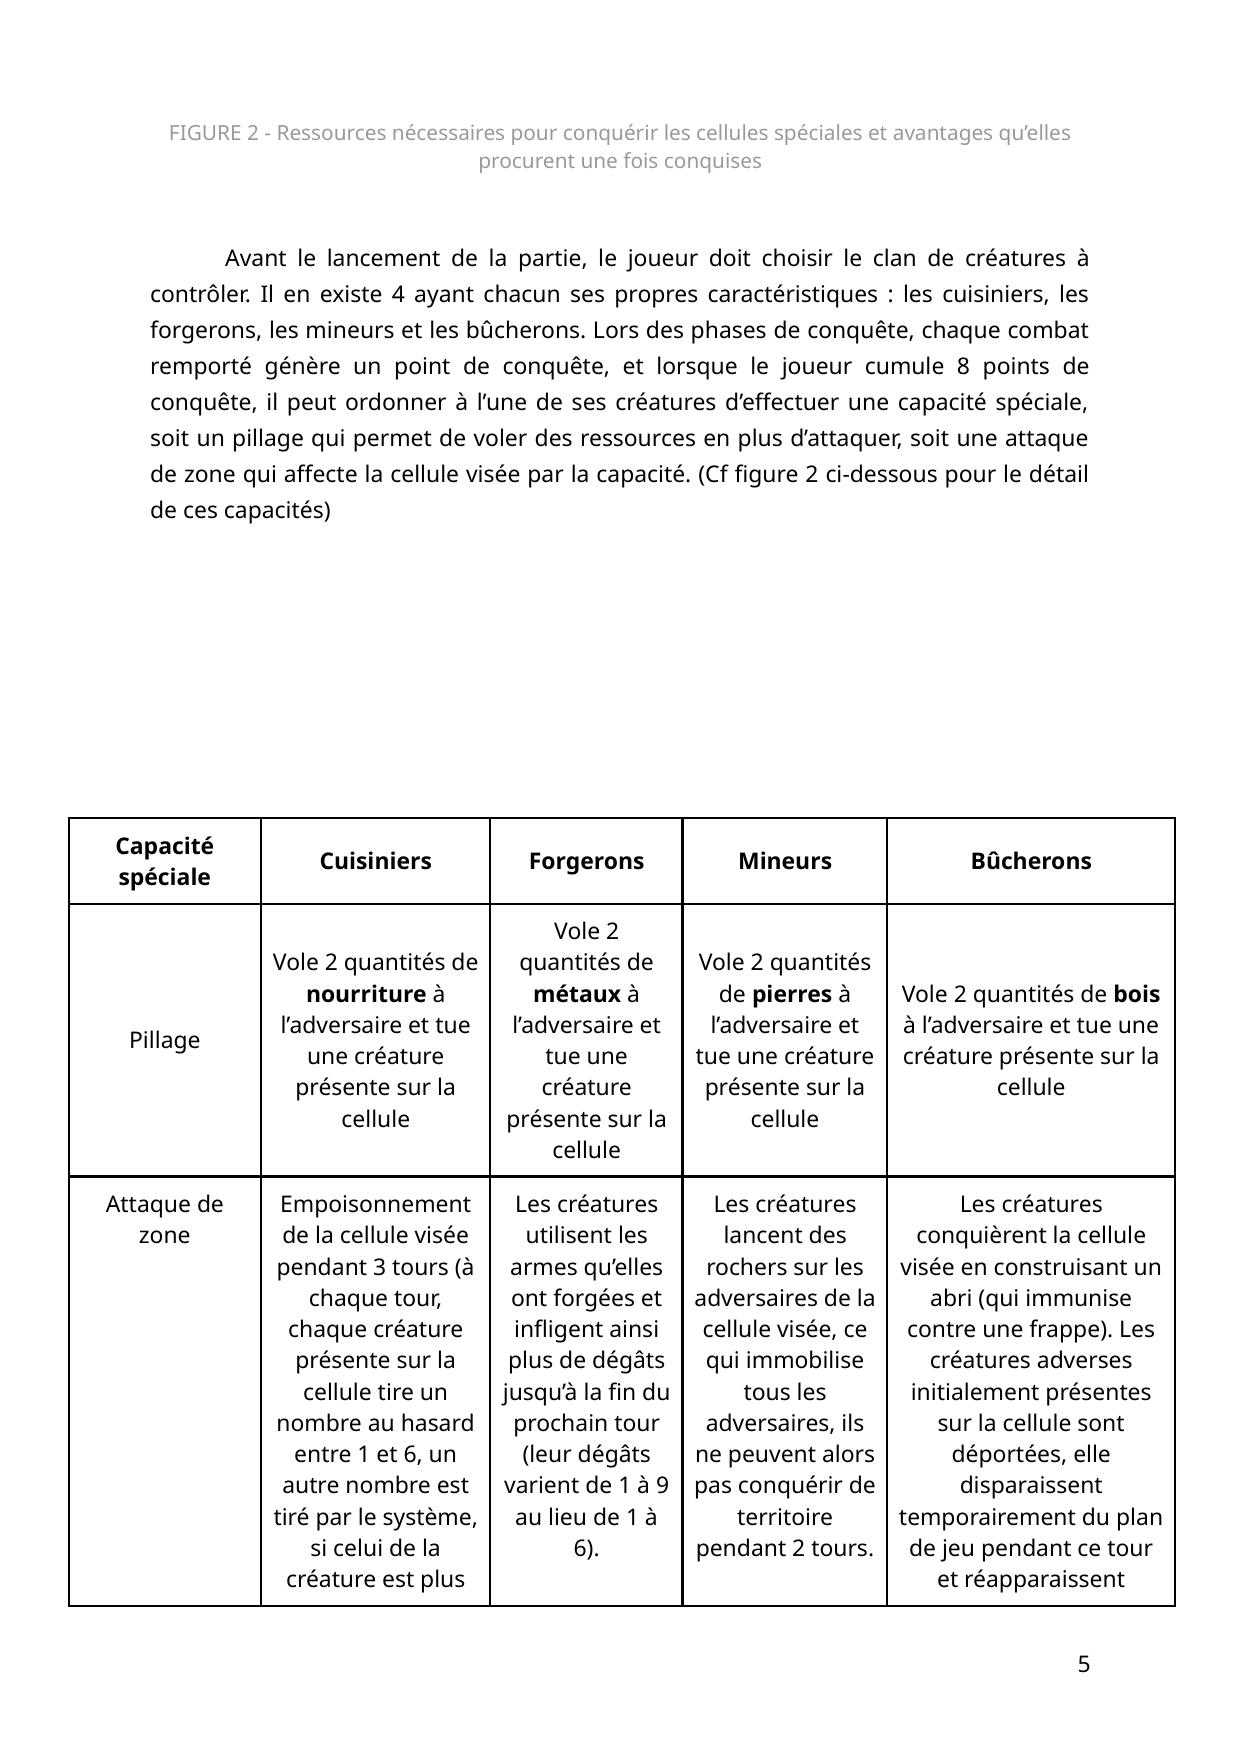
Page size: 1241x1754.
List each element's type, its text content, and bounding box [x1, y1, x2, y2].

table_cell Les créatures utilisent les armes qu’elles ont forgées et infligent ainsi plus de dégâts jusqu’à la fin du prochain tour (leur dégâts varient de 1 à 9 au lieu de 1 à 6). [491, 1178, 681, 1604]
table_cell Vole 2 quantités de bois à l’adversaire et tue une créature présente sur la cellule [888, 905, 1174, 1175]
table_header Forgerons [491, 819, 681, 902]
table_cell Vole 2 quantités de métaux à l’adversaire et tue une créature présente sur la cellule [491, 905, 681, 1175]
table_cell Les créatures lancent des rochers sur les adversaires de la cellule visée, ce qui immobilise tous les adversaires, ils ne peuvent alors pas conquérir de territoire pendant 2 tours. [684, 1178, 886, 1604]
text Avant le lancement de la partie, le joueur doit choisir le clan de créatures à contrôler. Il en existe 4 ayant chacun ses propres caractéristiques : les cuisiniers, les forgerons, les mineurs et les bûcherons. Lors des phases de conquête, chaque combat remporté génère un point de conquête, et lorsque le joueur cumule 8 points de conquête, il peut ordonner à l’une de ses créatures d’effectuer une capacité spéciale, soit un pillage qui permet de voler des ressources en plus d’attaquer, soit une attaque de zone qui affecte la cellule visée par la capacité. (Cf figure 2 ci-dessous pour le détail de ces capacités) [150, 242, 1090, 525]
table_cell Attaque de zone [70, 1178, 260, 1604]
table_cell Vole 2 quantités de pierres à l’adversaire et tue une créature présente sur la cellule [684, 905, 886, 1175]
table_header Bûcherons [888, 819, 1174, 902]
table_header Capacité spéciale [70, 819, 260, 902]
subtitle FIGURE 2 - Ressources nécessaires pour conquérir les cellules spéciales et avantages qu’elles procurent une fois conquises [150, 118, 1090, 175]
table_cell Pillage [70, 905, 260, 1175]
table_cell Vole 2 quantités de nourriture à l’adversaire et tue une créature présente sur la cellule [262, 905, 489, 1175]
table_header Cuisiniers [262, 819, 489, 902]
table_cell Empoisonnement de la cellule visée pendant 3 tours (à chaque tour, chaque créature présente sur la cellule tire un nombre au hasard entre 1 et 6, un autre nombre est tiré par le système, si celui de la créature est plus [262, 1178, 489, 1604]
table_cell Les créatures conquièrent la cellule visée en construisant un abri (qui immunise contre une frappe). Les créatures adverses initialement présentes sur la cellule sont déportées, elle disparaissent temporairement du plan de jeu pendant ce tour et réapparaissent [888, 1178, 1174, 1604]
table_header Mineurs [684, 819, 886, 902]
